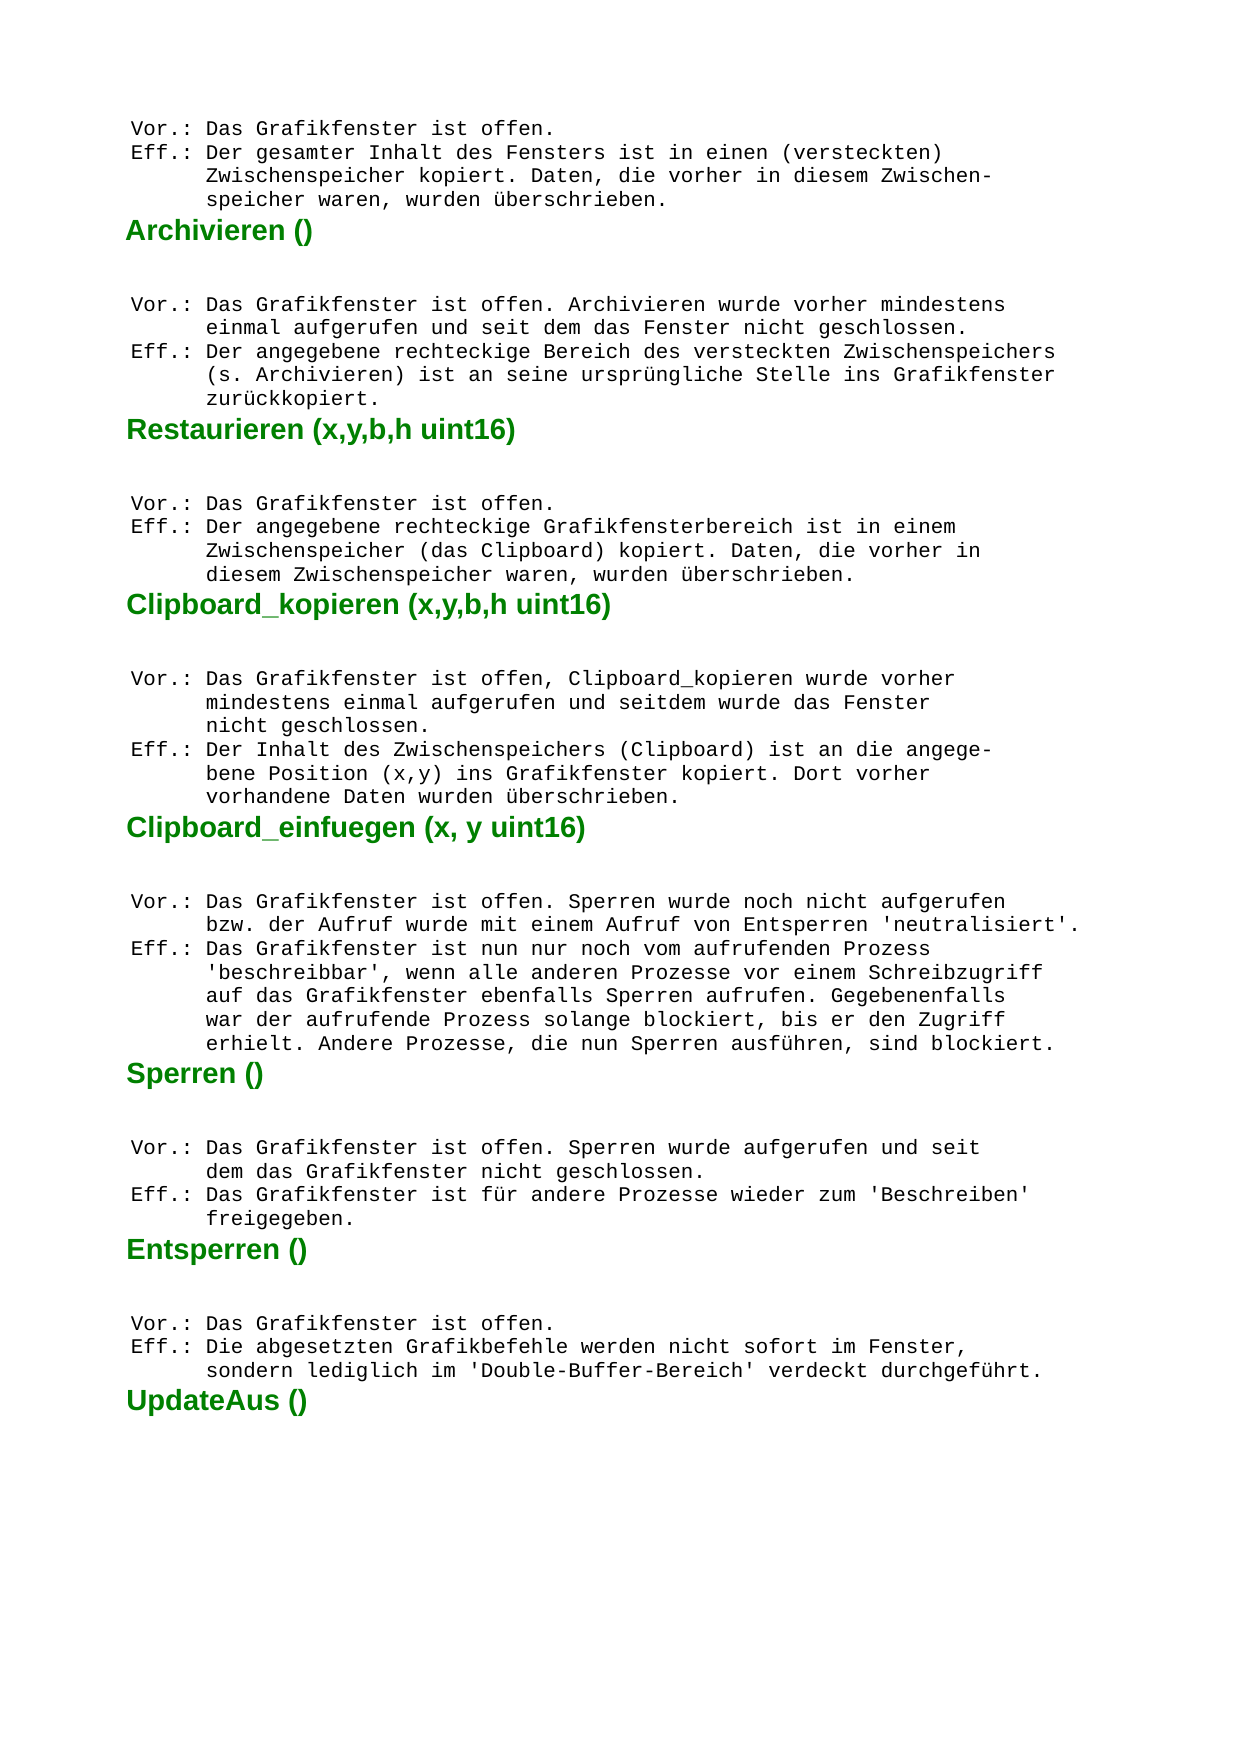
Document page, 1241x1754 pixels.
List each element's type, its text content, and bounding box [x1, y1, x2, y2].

text vorhandene Daten wurden überschrieben. [118, 786, 1122, 810]
text auf das Grafikfenster ebenfalls Sperren aufrufen. Gegebenenfalls [118, 985, 1122, 1009]
subtitle Archivieren () [118, 213, 1122, 246]
text Vor.: Das Grafikfenster ist offen. Sperren wurde aufgerufen und seit [118, 1137, 1122, 1161]
text 'beschreibbar', wenn alle anderen Prozesse vor einem Schreibzugriff [118, 962, 1122, 985]
text freigegeben. [118, 1208, 1122, 1232]
text Eff.: Der angegebene rechteckige Grafikfensterbereich ist in einem [118, 516, 1122, 540]
subtitle Clipboard_kopieren (x,y,b,h uint16) [118, 587, 1122, 621]
text Eff.: Das Grafikfenster ist nun nur noch vom aufrufenden Prozess [118, 938, 1122, 962]
text Zwischenspeicher (das Clipboard) kopiert. Daten, die vorher in [118, 540, 1122, 563]
subtitle Entsperren () [118, 1232, 1122, 1265]
subtitle Restaurieren (x,y,b,h uint16) [118, 412, 1122, 445]
text bene Position (x,y) ins Grafikfenster kopiert. Dort vorher [118, 763, 1122, 786]
text diesem Zwischenspeicher waren, wurden überschrieben. [118, 563, 1122, 587]
text Zwischenspeicher kopiert. Daten, die vorher in diesem Zwischen- [118, 165, 1122, 189]
text Eff.: Der angegebene rechteckige Bereich des versteckten Zwischenspeichers [118, 341, 1122, 364]
text dem das Grafikfenster nicht geschlossen. [118, 1161, 1122, 1184]
text bzw. der Aufruf wurde mit einem Aufruf von Entsperren 'neutralisiert'. [118, 914, 1122, 938]
text Vor.: Das Grafikfenster ist offen. [118, 493, 1122, 516]
text sondern lediglich im 'Double-Buffer-Bereich' verdeckt durchgeführt. [118, 1360, 1122, 1383]
text Eff.: Der gesamter Inhalt des Fensters ist in einen (versteckten) [118, 142, 1122, 165]
text Eff.: Die abgesetzten Grafikbefehle werden nicht sofort im Fenster, [118, 1336, 1122, 1360]
text Vor.: Das Grafikfenster ist offen. Sperren wurde noch nicht aufgerufen [118, 891, 1122, 914]
text Vor.: Das Grafikfenster ist offen, Clipboard_kopieren wurde vorher [118, 668, 1122, 692]
text nicht geschlossen. [118, 715, 1122, 739]
text erhielt. Andere Prozesse, die nun Sperren ausführen, sind blockiert. [118, 1033, 1122, 1056]
text speicher waren, wurden überschrieben. [118, 189, 1122, 213]
text mindestens einmal aufgerufen und seitdem wurde das Fenster [118, 692, 1122, 715]
text (s. Archivieren) ist an seine ursprüngliche Stelle ins Grafikfenster [118, 364, 1122, 388]
text war der aufrufende Prozess solange blockiert, bis er den Zugriff [118, 1009, 1122, 1033]
text einmal aufgerufen und seit dem das Fenster nicht geschlossen. [118, 317, 1122, 341]
subtitle Sperren () [118, 1056, 1122, 1090]
text Vor.: Das Grafikfenster ist offen. [118, 1312, 1122, 1336]
text Eff.: Der Inhalt des Zwischenspeichers (Clipboard) ist an die angege- [118, 739, 1122, 763]
text Vor.: Das Grafikfenster ist offen. Archivieren wurde vorher mindestens [118, 293, 1122, 317]
text Eff.: Das Grafikfenster ist für andere Prozesse wieder zum 'Beschreiben' [118, 1184, 1122, 1208]
subtitle Clipboard_einfuegen (x, y uint16) [118, 810, 1122, 843]
subtitle UpdateAus () [118, 1383, 1122, 1417]
text zurückkopiert. [118, 388, 1122, 412]
text Vor.: Das Grafikfenster ist offen. [118, 118, 1122, 142]
